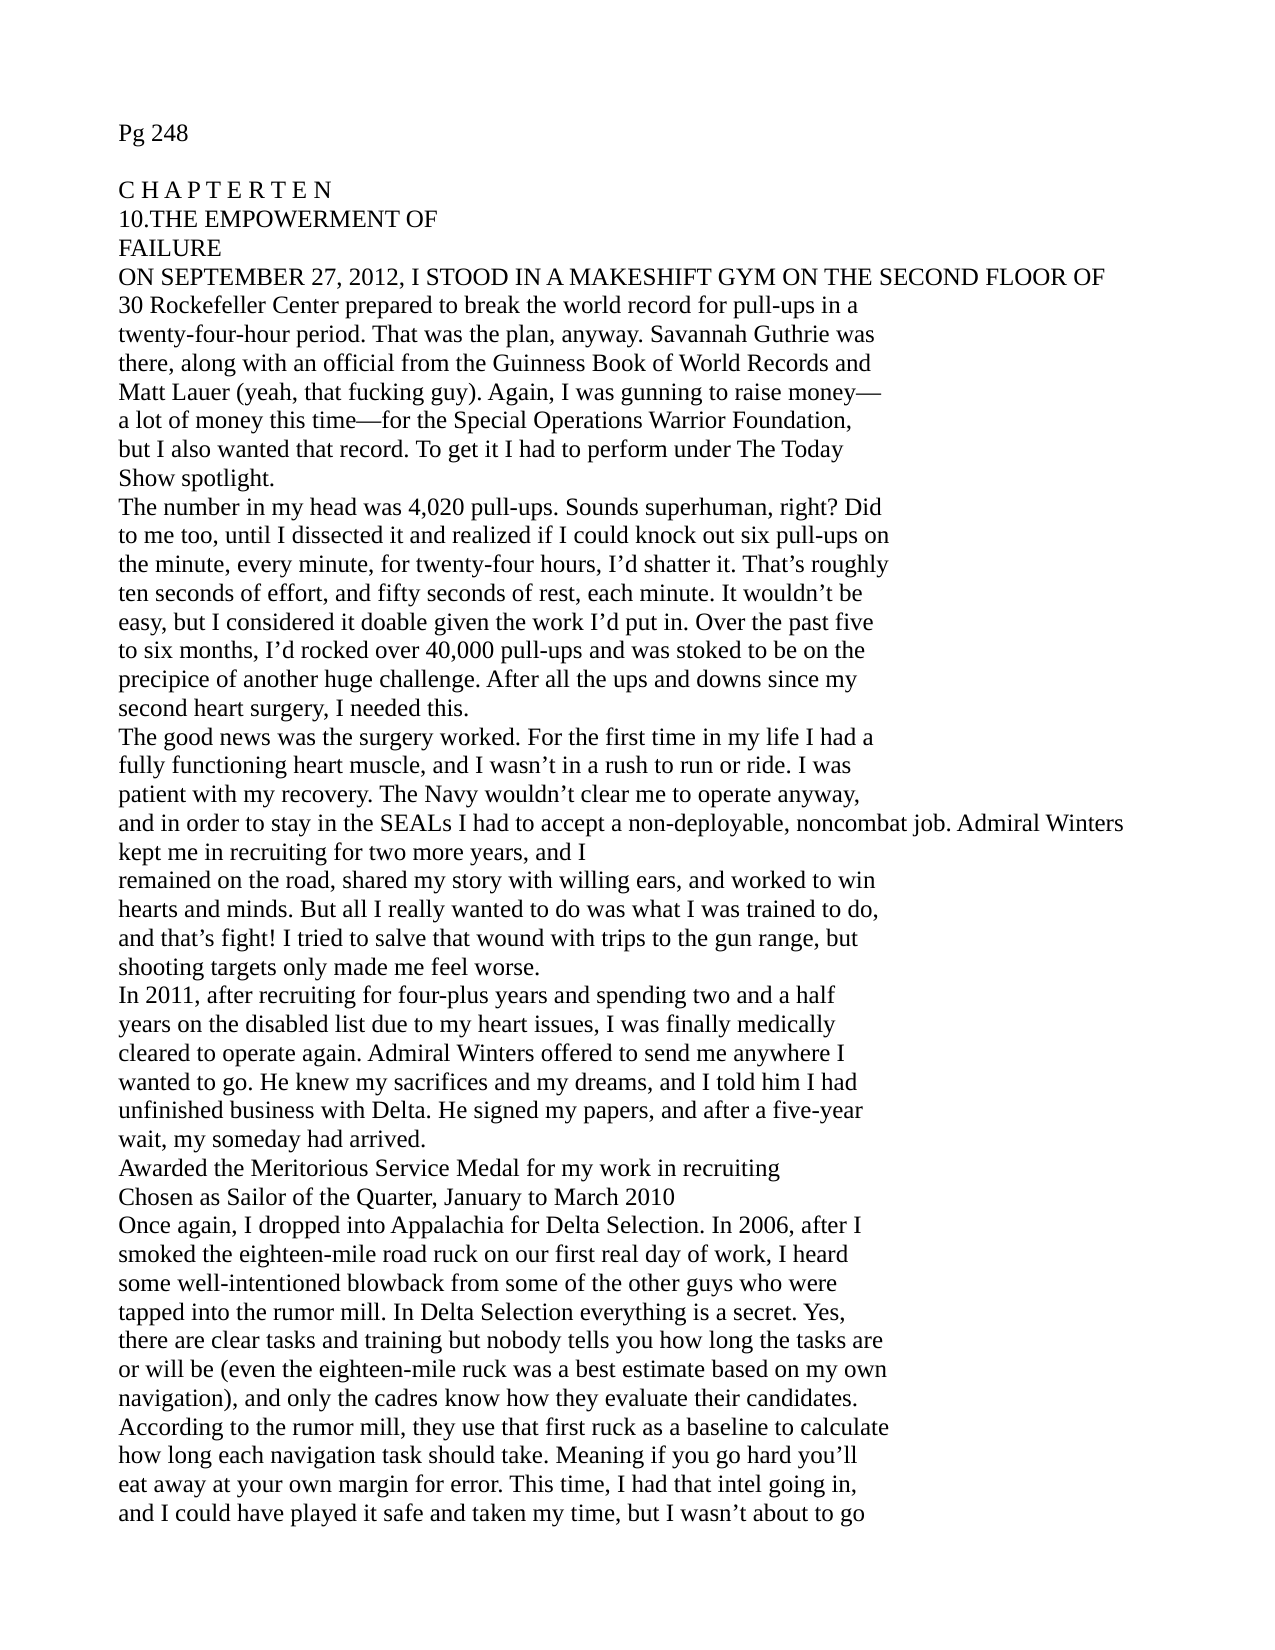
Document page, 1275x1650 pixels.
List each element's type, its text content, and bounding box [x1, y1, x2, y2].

text or will be (even the eighteen-mile ruck was a best estimate based on my own [118, 1354, 1157, 1383]
text to me too, until I dissected it and realized if I could knock out six pull-ups on [118, 521, 1157, 549]
text and I could have played it safe and taken my time, but I wasn’t about to go [118, 1498, 1157, 1527]
text to six months, I’d rocked over 40,000 pull-ups and was stoked to be on the [118, 636, 1157, 664]
text 10.THE EMPOWERMENT OF [118, 204, 1157, 233]
text The number in my head was 4,020 pull-ups. Sounds superhuman, right? Did [118, 492, 1157, 521]
text precipice of another huge challenge. After all the ups and downs since my [118, 664, 1157, 693]
text some well-intentioned blowback from some of the other guys who were [118, 1268, 1157, 1297]
text remained on the road, shared my story with willing ears, and worked to win [118, 866, 1157, 894]
text shooting targets only made me feel worse. [118, 952, 1157, 981]
text and that’s fight! I tried to salve that wound with trips to the gun range, but [118, 923, 1157, 952]
text a lot of money this time—for the Special Operations Warrior Foundation, [118, 406, 1157, 434]
text there are clear tasks and training but nobody tells you how long the tasks are [118, 1326, 1157, 1354]
text In 2011, after recruiting for four-plus years and spending two and a half [118, 981, 1157, 1009]
text and in order to stay in the SEALs I had to accept a non-deployable, noncombat job. Admiral Winters kept me in recruiting for two more years, and I [118, 808, 1157, 866]
text navigation), and only the cadres know how they evaluate their candidates. [118, 1383, 1157, 1412]
text ON SEPTEMBER 27, 2012, I STOOD IN A MAKESHIFT GYM ON THE SECOND FLOOR OF [118, 262, 1157, 291]
text how long each navigation task should take. Meaning if you go hard you’ll [118, 1441, 1157, 1469]
text The good news was the surgery worked. For the first time in my life I had a [118, 722, 1157, 751]
text years on the disabled list due to my heart issues, I was finally medically [118, 1009, 1157, 1038]
text wanted to go. He knew my sacrifices and my dreams, and I told him I had [118, 1067, 1157, 1096]
text Awarded the Meritorious Service Medal for my work in recruiting [118, 1153, 1157, 1182]
text Show spotlight. [118, 463, 1157, 492]
text the minute, every minute, for twenty-four hours, I’d shatter it. That’s roughly [118, 549, 1157, 578]
text cleared to operate again. Admiral Winters offered to send me anywhere I [118, 1038, 1157, 1067]
text Matt Lauer (yeah, that fucking guy). Again, I was gunning to raise money— [118, 377, 1157, 406]
text smoked the eighteen-mile road ruck on our first real day of work, I heard [118, 1239, 1157, 1268]
text 30 Rockefeller Center prepared to break the world record for pull-ups in a [118, 291, 1157, 319]
text ten seconds of effort, and fifty seconds of rest, each minute. It wouldn’t be [118, 578, 1157, 607]
text twenty-four-hour period. That was the plan, anyway. Savannah Guthrie was [118, 319, 1157, 348]
text patient with my recovery. The Navy wouldn’t clear me to operate anyway, [118, 779, 1157, 808]
text unfinished business with Delta. He signed my papers, and after a five-year [118, 1096, 1157, 1124]
text Once again, I dropped into Appalachia for Delta Selection. In 2006, after I [118, 1211, 1157, 1239]
text wait, my someday had arrived. [118, 1124, 1157, 1153]
text easy, but I considered it doable given the work I’d put in. Over the past five [118, 607, 1157, 636]
text there, along with an official from the Guinness Book of World Records and [118, 348, 1157, 377]
text second heart surgery, I needed this. [118, 693, 1157, 722]
text fully functioning heart muscle, and I wasn’t in a rush to run or ride. I was [118, 751, 1157, 779]
text eat away at your own margin for error. This time, I had that intel going in, [118, 1469, 1157, 1498]
text Pg 248 [118, 118, 1157, 147]
text C H A P T E R T E N [118, 176, 1157, 204]
text Chosen as Sailor of the Quarter, January to March 2010 [118, 1182, 1157, 1211]
text hearts and minds. But all I really wanted to do was what I was trained to do, [118, 894, 1157, 923]
text FAILURE [118, 233, 1157, 262]
text but I also wanted that record. To get it I had to perform under The Today [118, 434, 1157, 463]
text tapped into the rumor mill. In Delta Selection everything is a secret. Yes, [118, 1297, 1157, 1326]
text According to the rumor mill, they use that first ruck as a baseline to calculate [118, 1412, 1157, 1441]
